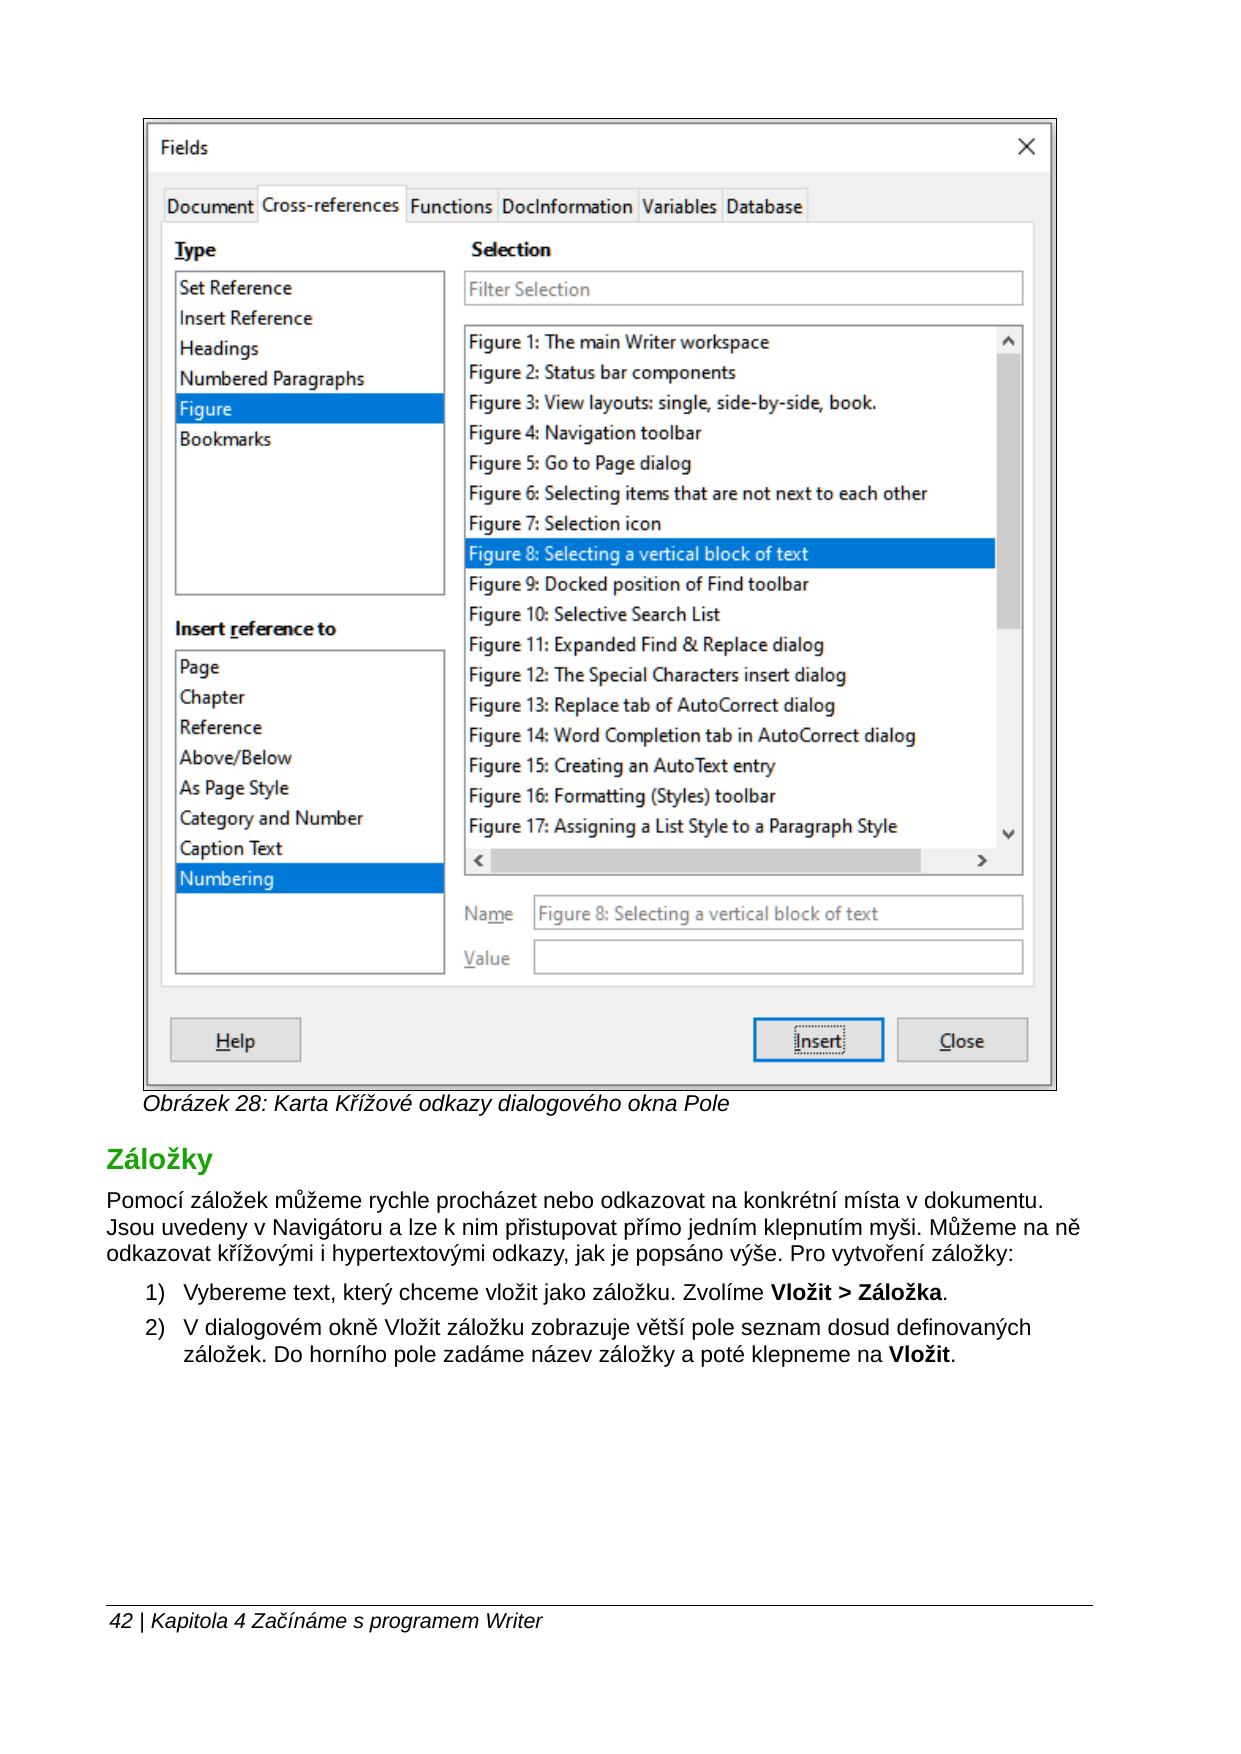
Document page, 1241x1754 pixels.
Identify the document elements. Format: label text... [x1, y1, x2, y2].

picture [144, 119, 1056, 1090]
text Pomocí záložek můžeme rychle procházet nebo odkazovat na konkrétní místa v dokumentu. Jsou uvedeny v Navigátoru a lze k nim přistupovat přímo jedním klepnutím myši. Můžeme na ně odkazovat křížovými i hypertextovými odkazy, jak je popsáno výše. Pro vytvoření záložky: [106, 1187, 1093, 1266]
text Obrázek 28: Karta Křížové odkazy dialogového okna Pole [142, 1091, 1057, 1117]
list Vybereme text, který chceme vložit jako záložku. Zvolíme Vložit > Záložka. [165, 1279, 1093, 1305]
list V dialogovém okně Vložit záložku zobrazuje větší pole seznam dosud definovaných záložek. Do horního pole zadáme název záložky a poté klepneme na Vložit. [165, 1314, 1093, 1367]
subtitle Záložky [106, 1142, 1093, 1176]
